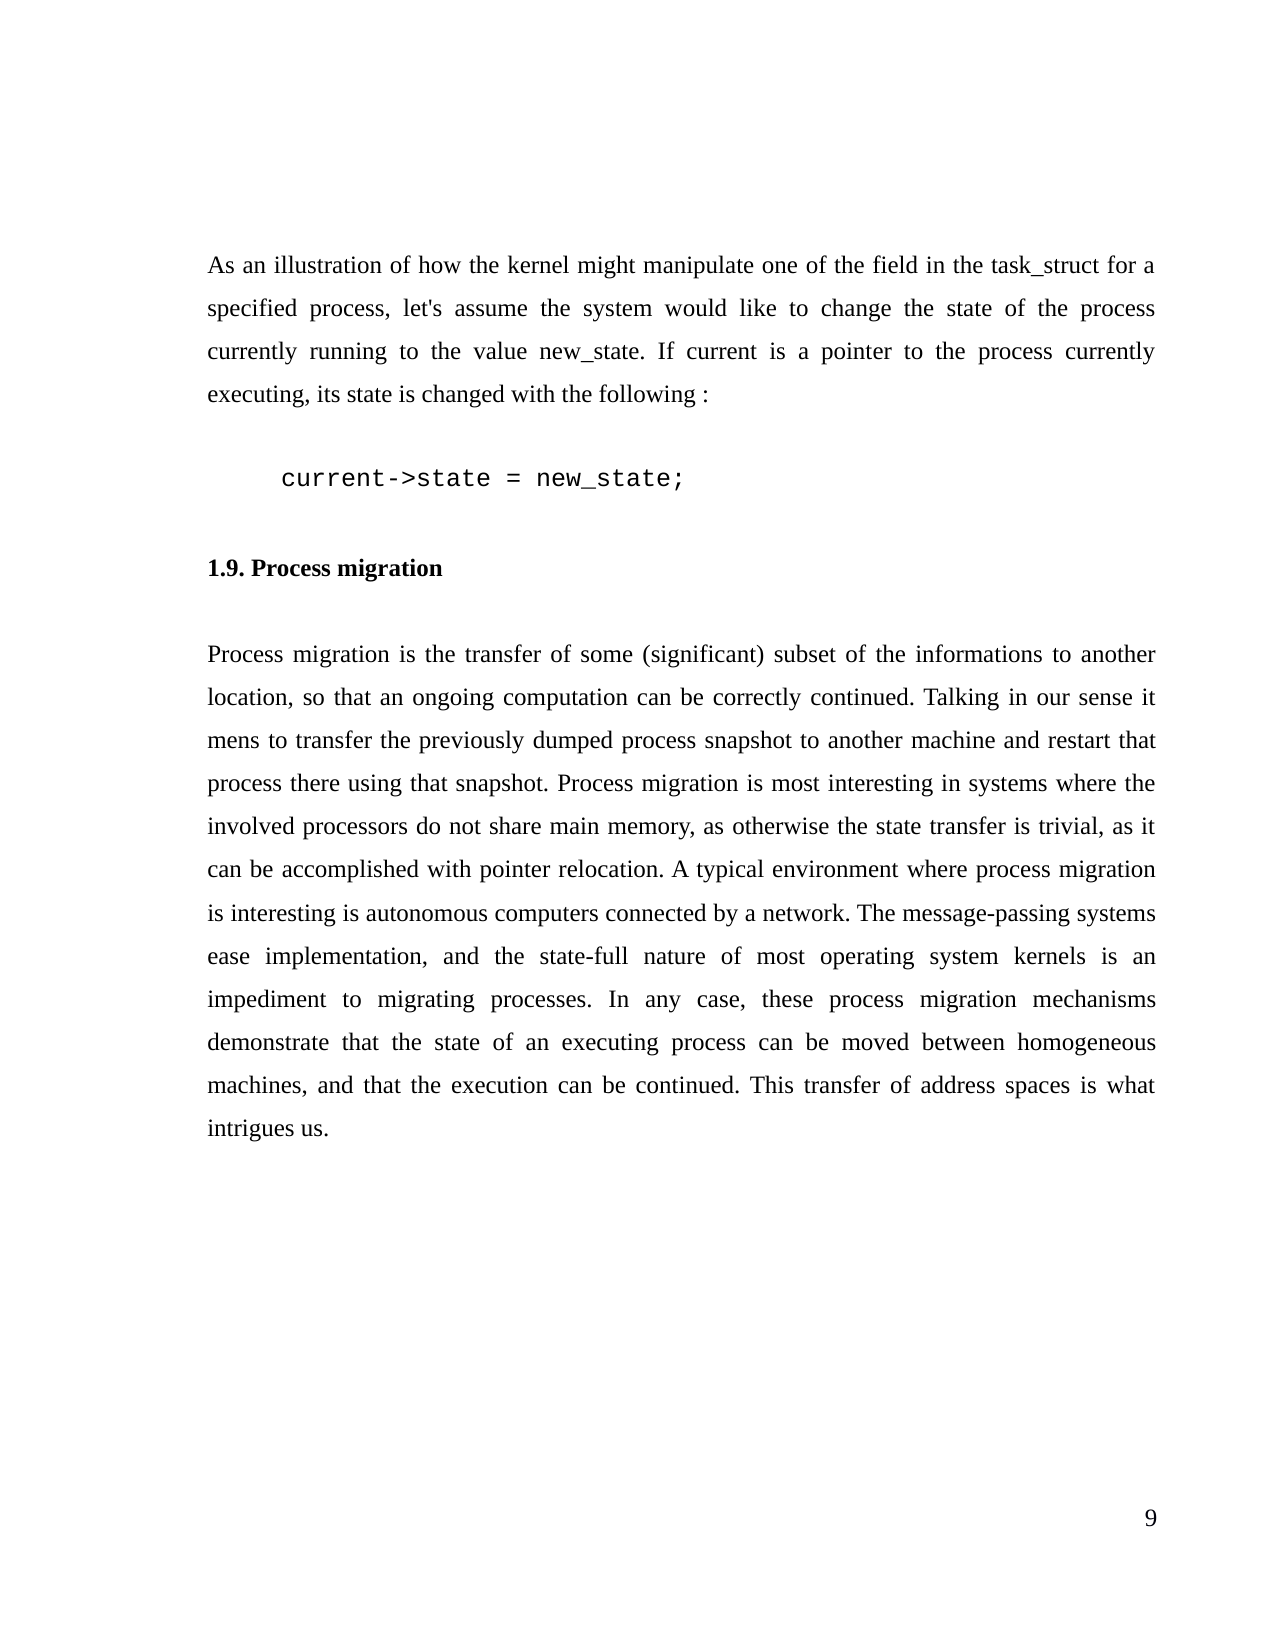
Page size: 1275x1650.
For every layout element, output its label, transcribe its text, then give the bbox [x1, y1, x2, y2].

subtitle 1.9. Process migration [207, 553, 1157, 581]
text current->state = new_state; [207, 466, 1157, 494]
text As an illustration of how the kernel might manipulate one of the field in the task_struct for a specified process, let's assume the system would like to change the state of the process currently running to the value new_state. If current is a pointer to the process currently executing, its state is changed with the following : [207, 250, 1157, 408]
text Process migration is the transfer of some (significant) subset of the informations to another location, so that an ongoing computation can be correctly continued. Talking in our sense it mens to transfer the previously dumped process snapshot to another machine and restart that process there using that snapshot. Process migration is most interesting in systems where the involved processors do not share main memory, as otherwise the state transfer is trivial, as it can be accomplished with pointer relocation. A typical environment where process migration is interesting is autonomous computers connected by a network. The message-passing systems ease implementation, and the state-full nature of most operating system kernels is an impediment to migrating processes. In any case, these process migration mechanisms demonstrate that the state of an executing process can be moved between homogeneous machines, and that the execution can be continued. This transfer of address spaces is what intrigues us. [207, 639, 1157, 1142]
